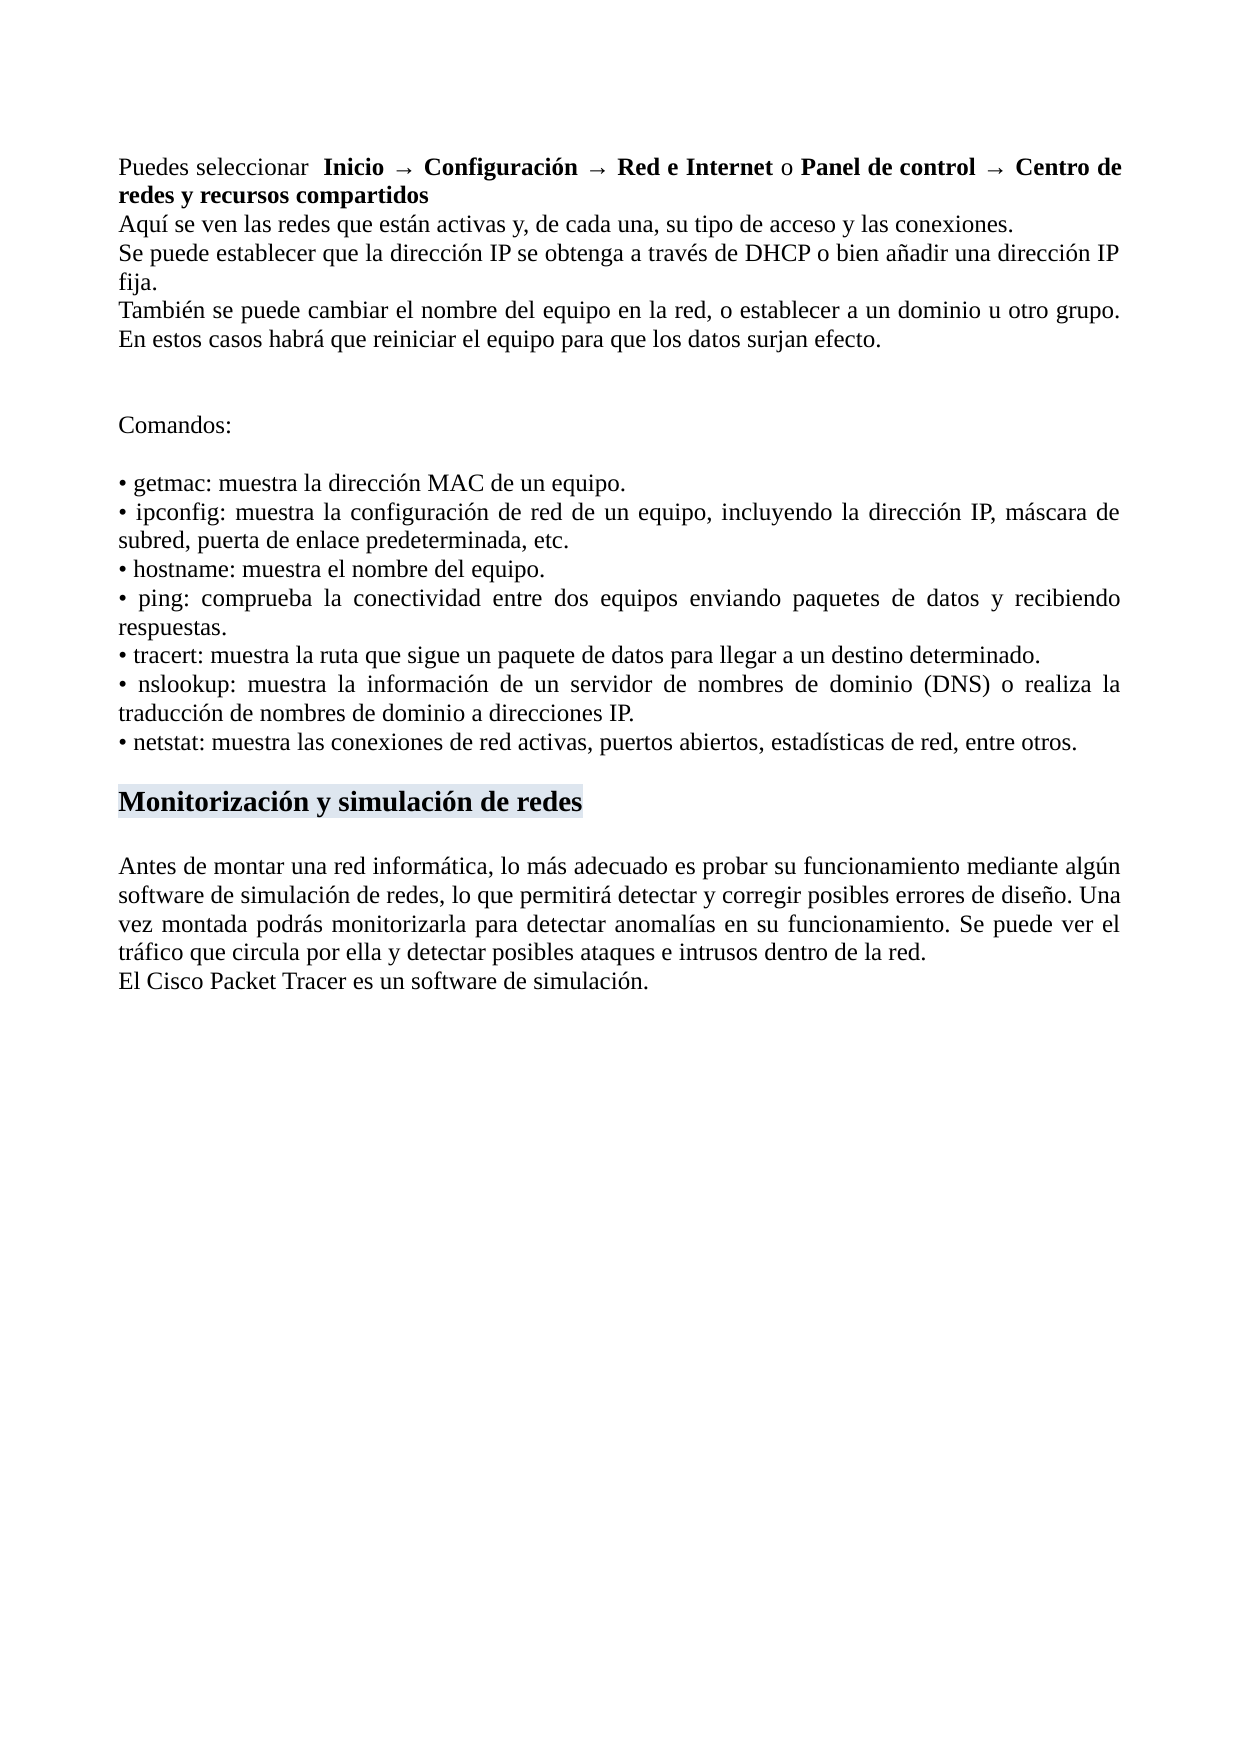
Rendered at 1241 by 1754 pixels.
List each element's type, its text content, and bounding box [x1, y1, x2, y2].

text El Cisco Packet Tracer es un software de simulación. [118, 966, 1122, 995]
text Puedes seleccionar Inicio → Configuración → Red e Internet o Panel de control → Centro de redes y recursos compartidos [118, 152, 1122, 209]
text • nslookup: muestra la información de un servidor de nombres de dominio (DNS) o realiza la traducción de nombres de dominio a direcciones IP. [118, 669, 1122, 727]
text También se puede cambiar el nombre del equipo en la red, o establecer a un dominio u otro grupo. En estos casos habrá que reiniciar el equipo para que los datos surjan efecto. [118, 295, 1122, 353]
text • tracert: muestra la ruta que sigue un paquete de datos para llegar a un destino determinado. [118, 640, 1122, 669]
text Comandos: [118, 410, 1122, 439]
text • hostname: muestra el nombre del equipo. [118, 554, 1122, 583]
text Se puede establecer que la dirección IP se obtenga a través de DHCP o bien añadir una dirección IP fija. [118, 238, 1122, 295]
text • ipconfig: muestra la configuración de red de un equipo, incluyendo la dirección IP, máscara de subred, puerta de enlace predeterminada, etc. [118, 497, 1122, 554]
text • ping: comprueba la conectividad entre dos equipos enviando paquetes de datos y recibiendo respuestas. [118, 583, 1122, 640]
text • netstat: muestra las conexiones de red activas, puertos abiertos, estadísticas de red, entre otros. [118, 727, 1122, 755]
text Monitorización y simulación de redes [118, 784, 1122, 818]
text • getmac: muestra la dirección MAC de un equipo. [118, 468, 1122, 497]
text Antes de montar una red informática, lo más adecuado es probar su funcionamiento mediante algún software de simulación de redes, lo que permitirá detectar y corregir posibles errores de diseño. Una vez montada podrás monitorizarla para detectar anomalías en su funcionamiento. Se puede ver el tráfico que circula por ella y detectar posibles ataques e intrusos dentro de la red. [118, 851, 1122, 966]
text Aquí se ven las redes que están activas y, de cada una, su tipo de acceso y las conexiones. [118, 209, 1122, 238]
